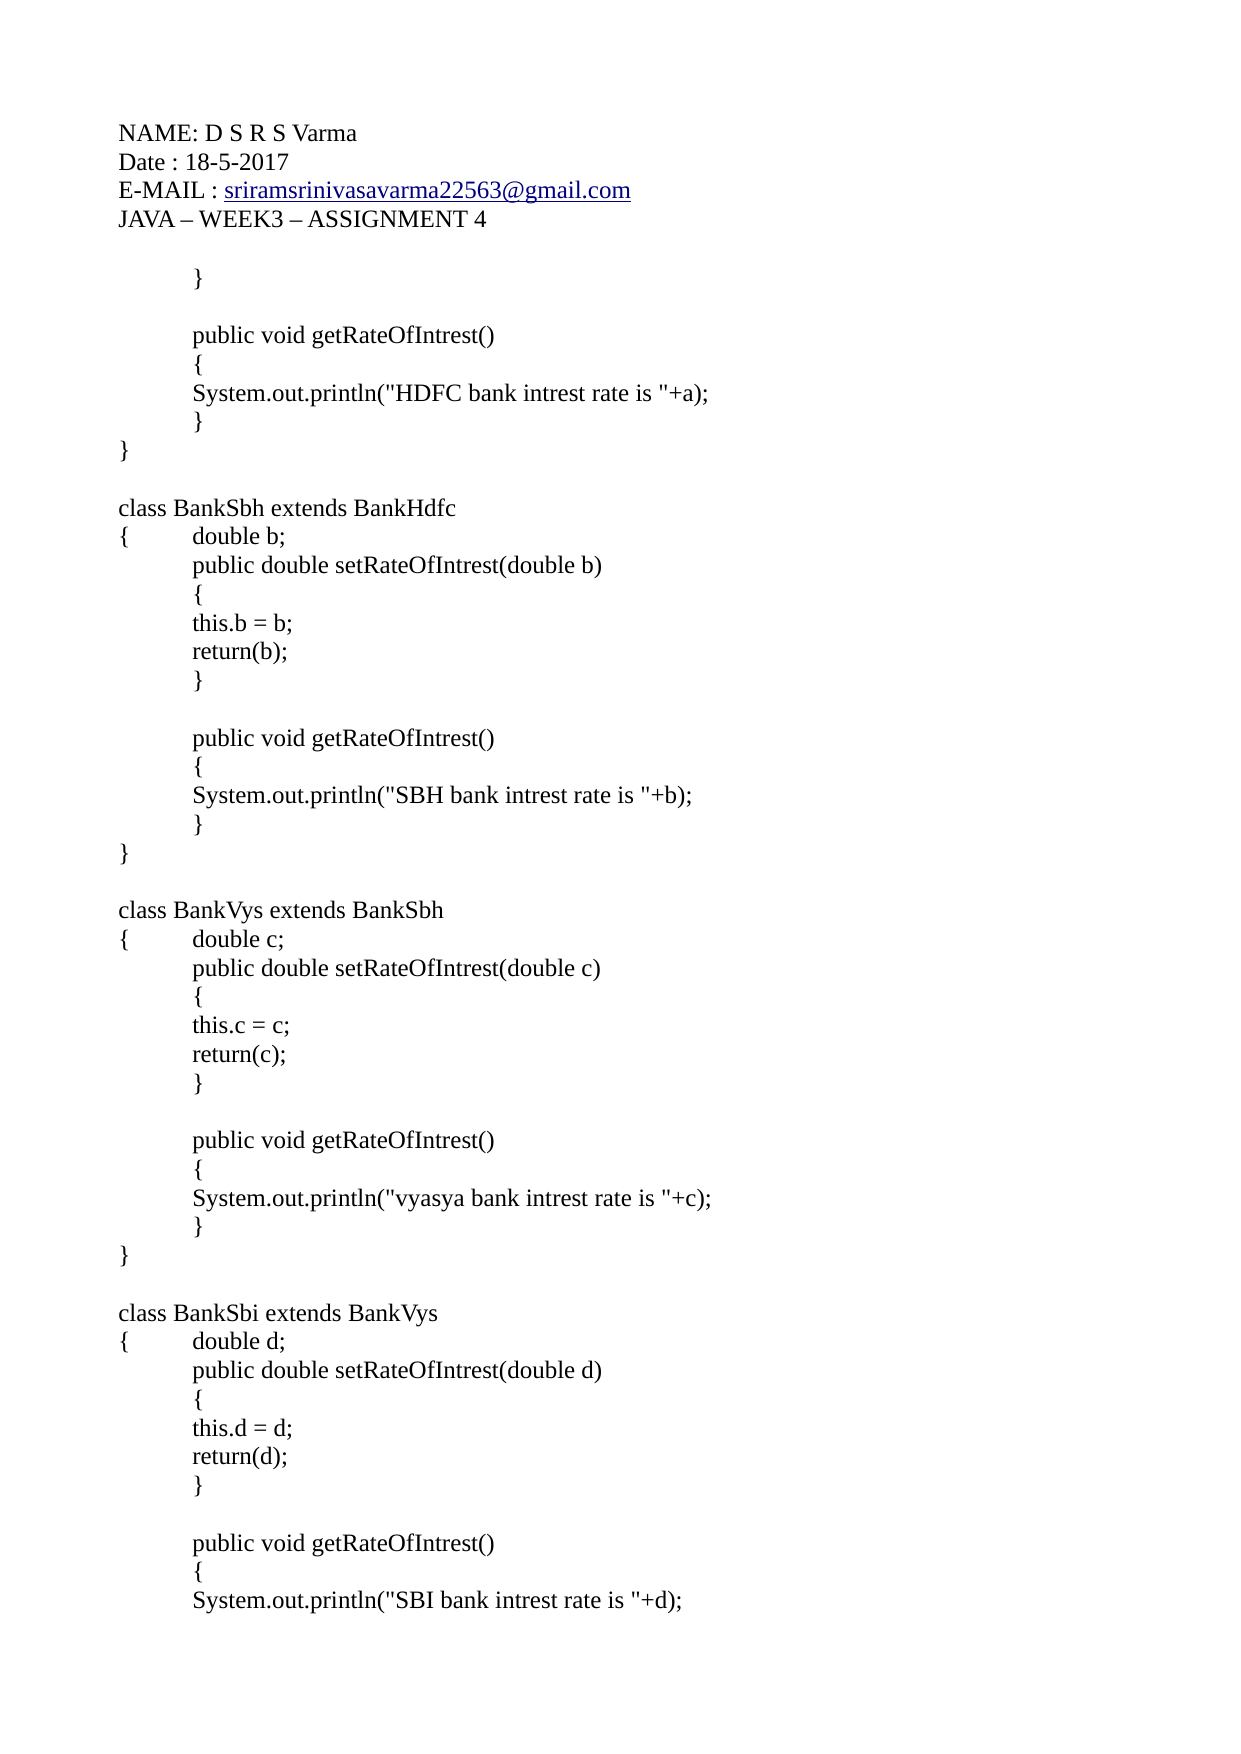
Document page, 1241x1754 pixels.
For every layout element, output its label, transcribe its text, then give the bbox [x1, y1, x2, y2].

text { [118, 981, 1122, 1010]
text public double setRateOfIntrest(double d) [118, 1355, 1122, 1384]
text System.out.println("SBH bank intrest rate is "+b); [118, 780, 1122, 809]
text this.d = d; [118, 1413, 1122, 1441]
text } [118, 1470, 1122, 1499]
text { double b; [118, 521, 1122, 550]
text } [118, 263, 1122, 291]
text class BankSbh extends BankHdfc [118, 493, 1122, 521]
text System.out.println("vyasya bank intrest rate is "+c); [118, 1183, 1122, 1211]
text { [118, 1556, 1122, 1585]
text { double c; [118, 924, 1122, 953]
text class BankVys extends BankSbh [118, 895, 1122, 924]
text } [118, 406, 1122, 435]
text return(c); [118, 1039, 1122, 1068]
text { [118, 751, 1122, 780]
text public void getRateOfIntrest() [118, 1125, 1122, 1154]
text } [118, 1211, 1122, 1240]
text return(b); [118, 636, 1122, 665]
text { [118, 579, 1122, 608]
text public double setRateOfIntrest(double b) [118, 550, 1122, 579]
text } [118, 809, 1122, 838]
text } [118, 665, 1122, 694]
text public void getRateOfIntrest() [118, 1528, 1122, 1556]
text public void getRateOfIntrest() [118, 723, 1122, 751]
text } [118, 838, 1122, 866]
text } [118, 1068, 1122, 1096]
text System.out.println("SBI bank intrest rate is "+d); [118, 1585, 1122, 1614]
text this.b = b; [118, 608, 1122, 636]
text class BankSbi extends BankVys [118, 1298, 1122, 1326]
text public void getRateOfIntrest() [118, 320, 1122, 349]
text } [118, 435, 1122, 464]
text { [118, 349, 1122, 378]
text System.out.println("HDFC bank intrest rate is "+a); [118, 378, 1122, 406]
text { [118, 1384, 1122, 1413]
text { [118, 1154, 1122, 1183]
text return(d); [118, 1441, 1122, 1470]
text this.c = c; [118, 1010, 1122, 1039]
text public double setRateOfIntrest(double c) [118, 953, 1122, 981]
text { double d; [118, 1326, 1122, 1355]
text } [118, 1240, 1122, 1269]
